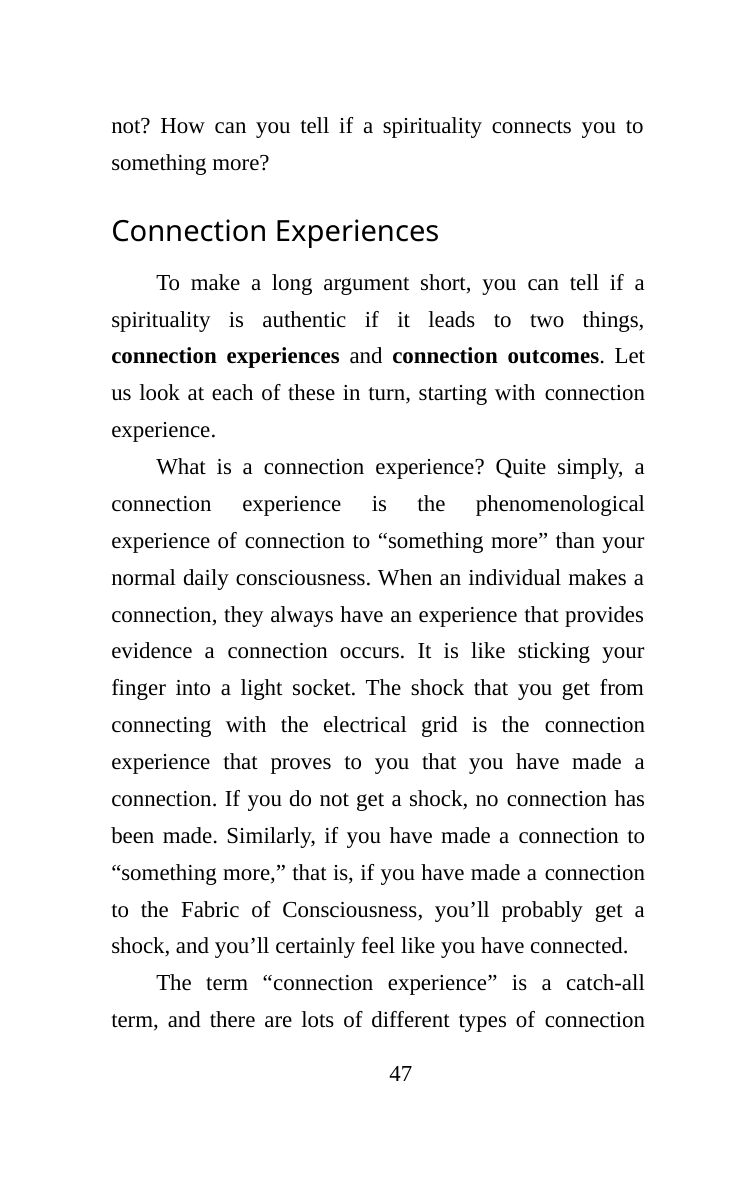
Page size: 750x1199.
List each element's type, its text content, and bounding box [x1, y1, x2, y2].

subtitle Connection Experiences [111, 210, 645, 250]
text The term “connection experience” is a catch-all term, and there are lots of different types of connection [111, 969, 645, 1033]
text What is a connection experience? Quite simply, a connection experience is the phenomenological experience of connection to “something more” than your normal daily consciousness. When an individual makes a connection, they always have an experience that provides evidence a connection occurs. It is like sticking your finger into a light socket. The shock that you get from connecting with the electrical grid is the connection experience that proves to you that you have made a connection. If you do not get a shock, no connection has been made. Similarly, if you have made a connection to “something more,” that is, if you have made a connection to the Fabric of Consciousness, you’ll probably get a shock, and you’ll certainly feel like you have connected. [111, 453, 645, 959]
text not? How can you tell if a spirituality connects you to something more? [111, 112, 645, 176]
text To make a long argument short, you can tell if a spirituality is authentic if it leads to two things, connection experiences and connection outcomes. Let us look at each of these in turn, starting with connection experience. [111, 269, 645, 443]
